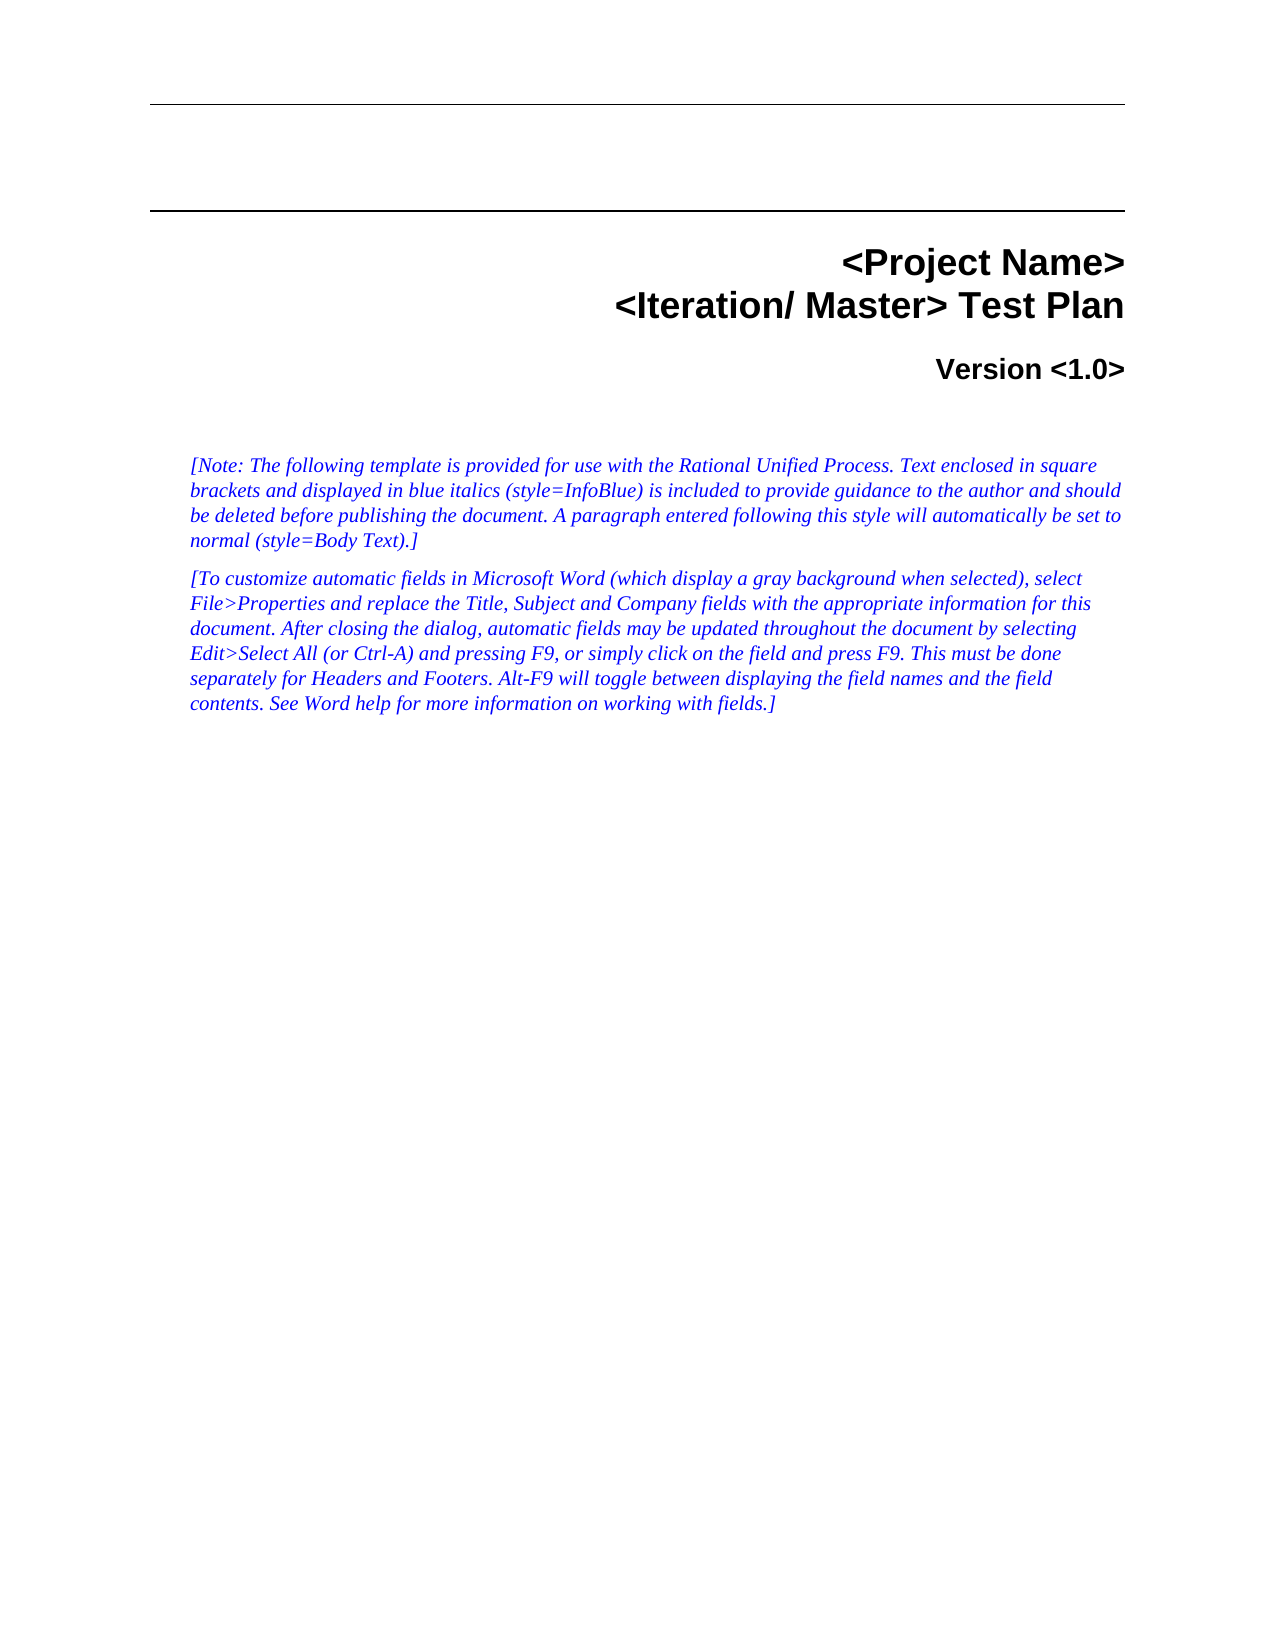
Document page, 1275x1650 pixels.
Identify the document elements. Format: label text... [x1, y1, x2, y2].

text <Project Name> [150, 240, 1125, 283]
text [Note: The following template is provided for use with the Rational Unified Process. Text enclosed in square brackets and displayed in blue italics (style=InfoBlue) is included to provide guidance to the author and should be deleted before publishing the document. A paragraph entered following this style will automatically be set to normal (style=Body Text).] [190, 452, 1125, 552]
subtitle Version <1.0> [150, 352, 1125, 385]
subtitle <Iteration/ Master> Test Plan [150, 283, 1125, 327]
text [To customize automatic fields in Microsoft Word (which display a gray background when selected), select File>Properties and replace the Title, Subject and Company fields with the appropriate information for this document. After closing the dialog, automatic fields may be updated throughout the document by selecting Edit>Select All (or Ctrl-A) and pressing F9, or simply click on the field and press F9. This must be done separately for Headers and Footers. Alt-F9 will toggle between displaying the field names and the field contents. See Word help for more information on working with fields.] [190, 565, 1125, 715]
